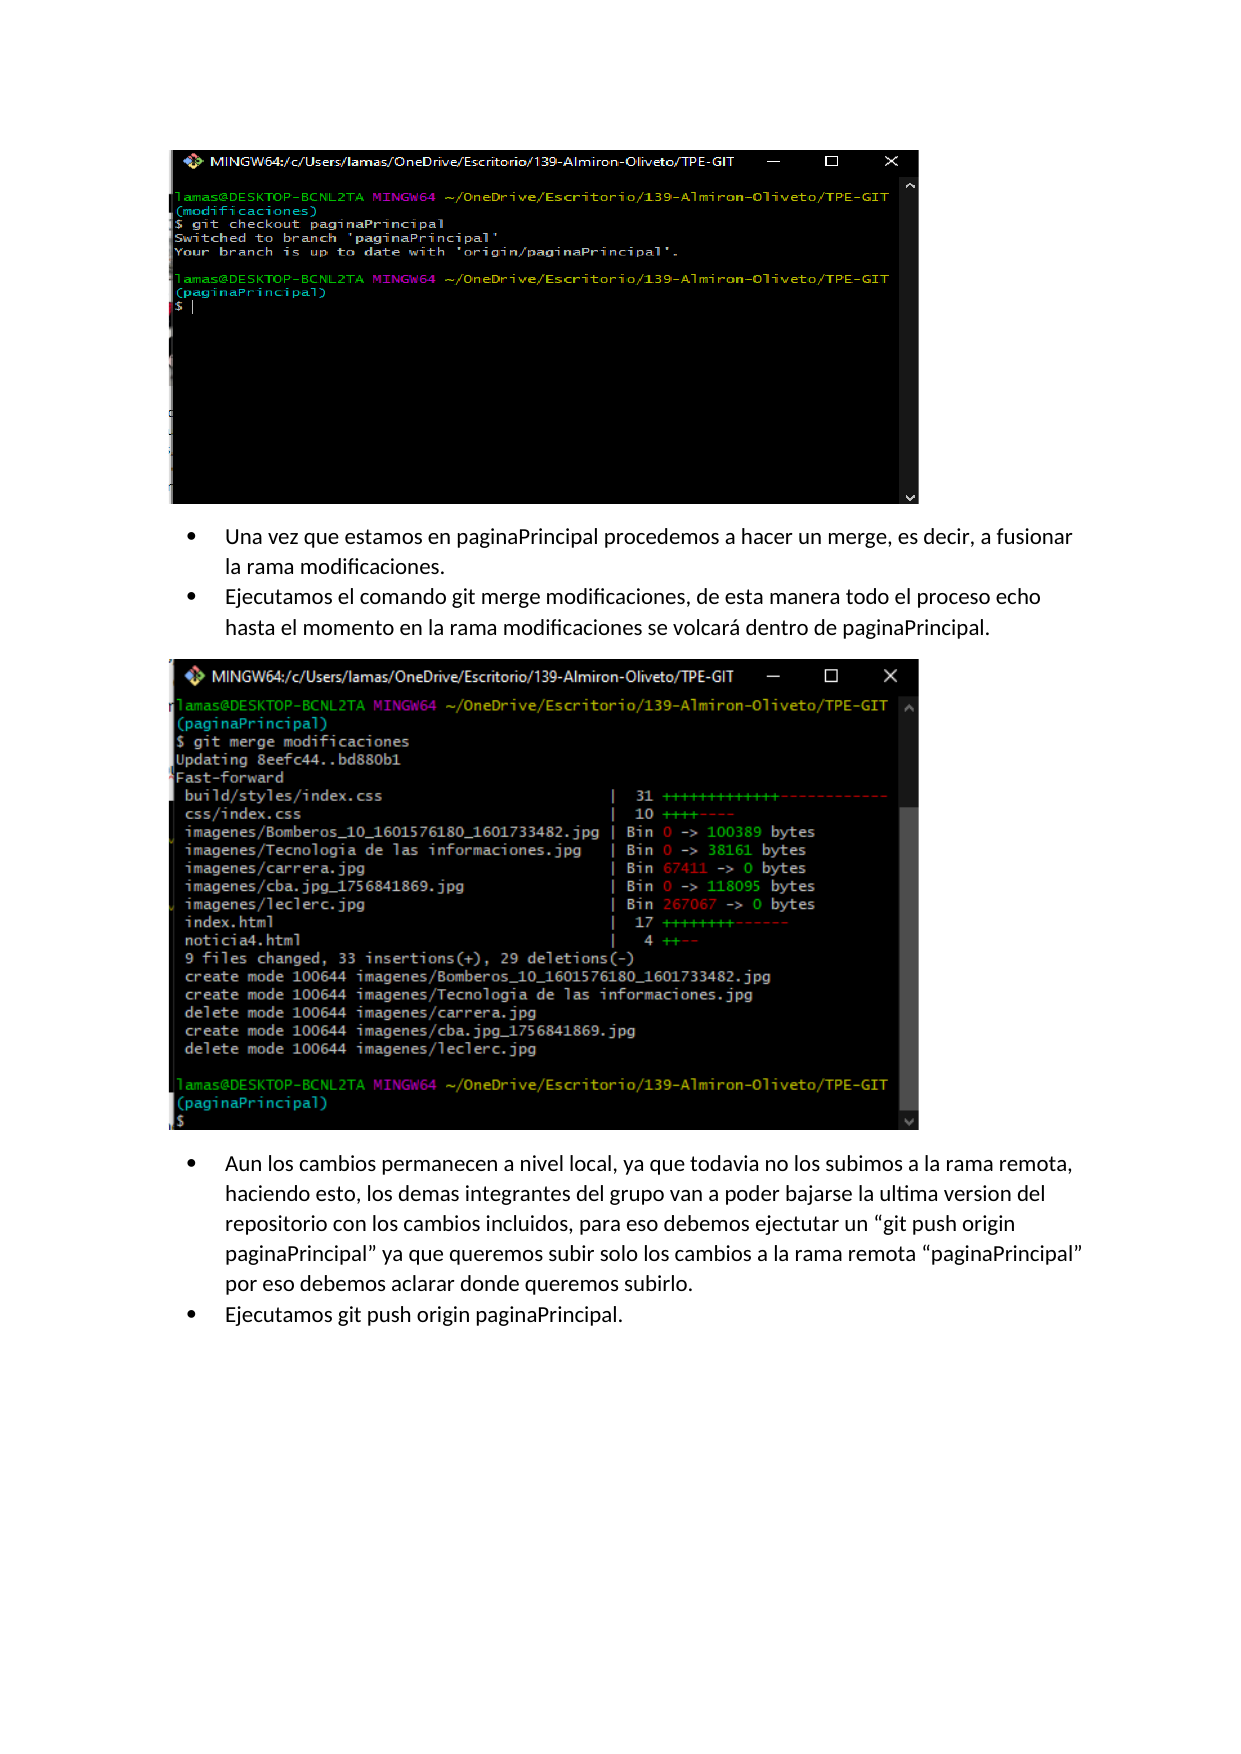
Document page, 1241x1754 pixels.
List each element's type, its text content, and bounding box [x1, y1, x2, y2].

list Ejecutamos git push origin paginaPrincipal. [187, 1300, 1090, 1328]
list Aun los cambios permanecen a nivel local, ya que todavia no los subimos a la rama remota, haciendo esto, los demas integrantes del grupo van a poder bajarse la ultima version del repositorio con los cambios incluidos, para eso debemos ejectutar un “git push origin paginaPrincipal” ya que queremos subir solo los cambios a la rama remota “paginaPrincipal” por eso debemos aclarar donde queremos subirlo. [187, 1149, 1090, 1297]
picture [168, 150, 919, 504]
picture [168, 659, 919, 1130]
list Una vez que estamos en paginaPrincipal procedemos a hacer un merge, es decir, a fusionar la rama modificaciones. [187, 522, 1090, 580]
list Ejecutamos el comando git merge modificaciones, de esta manera todo el proceso echo hasta el momento en la rama modificaciones se volcará dentro de paginaPrincipal. [187, 582, 1090, 641]
